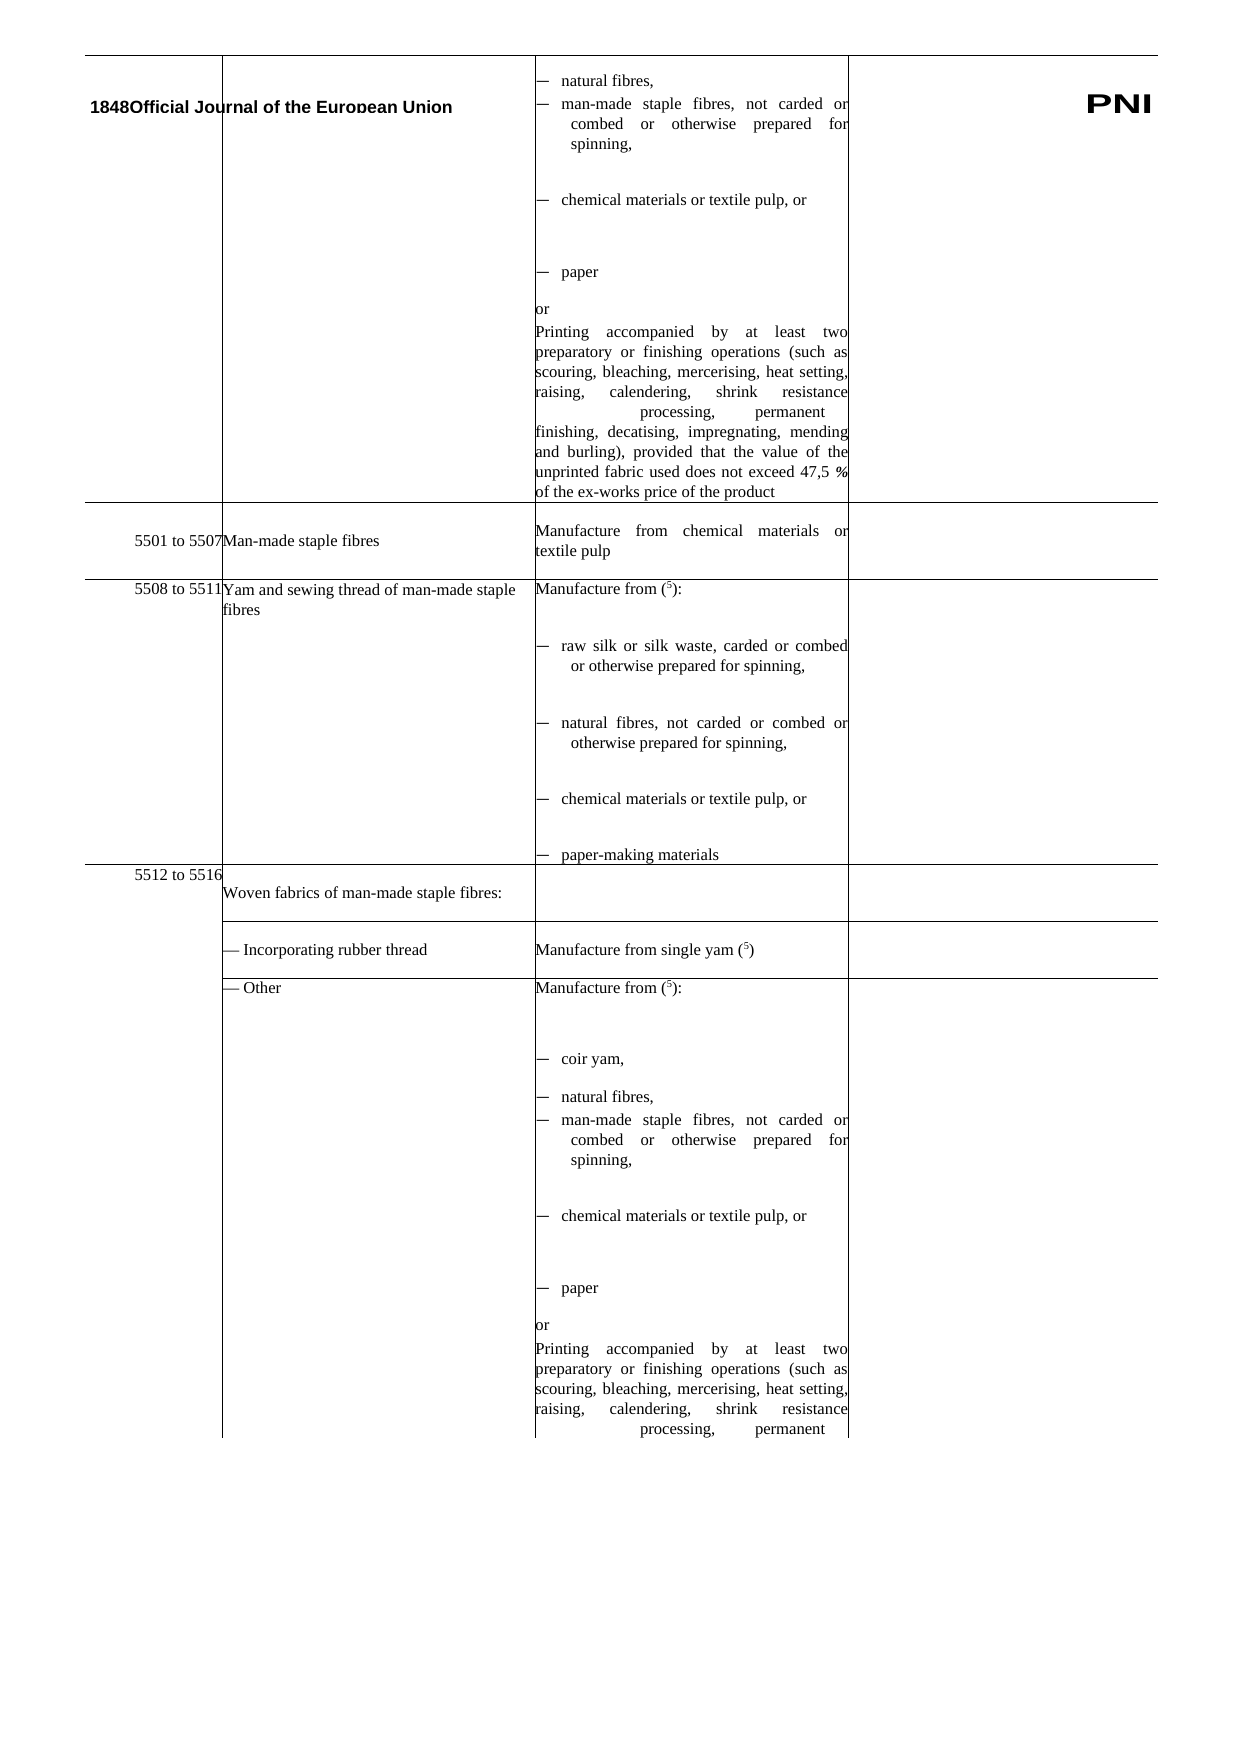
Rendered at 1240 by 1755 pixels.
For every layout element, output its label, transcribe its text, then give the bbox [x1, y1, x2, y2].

table_cell Manufacture from (5): raw silk or silk waste, carded or combed or otherwise prepared for spinning, natural fibres, not carded or combed or otherwise prepared for spinning, chemical materials or textile pulp, or paper-making materials [536, 580, 848, 864]
table_cell 5512 to 5516 [85, 865, 222, 1438]
table_cell [85, 56, 222, 502]
table_cell [849, 922, 1158, 977]
table_cell — Other [223, 56, 535, 88]
table_cell [849, 580, 1158, 864]
table_cell Manufacture from (5): coir yam, natural fibres, man-made staple fibres, not carded or combed or otherwise prepared for spinning, chemical materials or textile pulp, or paper or Printing accompanied by at least two preparatory or finishing operations (such as scouring, bleaching, mercerising, heat setting, raising, calendering, shrink resistance processing, permanent [536, 979, 848, 1438]
table_cell 5508 to 5511 [85, 580, 222, 864]
table_cell [849, 979, 1158, 1438]
table_cell [849, 865, 1158, 921]
table_cell Woven fabrics of man-made staple fibres: [223, 865, 535, 921]
table_cell Manufacture from chemical materials or textile pulp [536, 503, 848, 578]
table_cell — Other [223, 113, 535, 502]
table_cell [849, 503, 1158, 578]
table_cell Manufacture from single yam (5) [536, 922, 848, 977]
table_cell 5501 to 5507 [85, 503, 222, 578]
table_cell Manufacture from (5): coir yam, natural fibres, man-made staple fibres, not carded or combed or otherwise prepared for spinning, chemical materials or textile pulp, or paper or Printing accompanied by at least two preparatory or finishing operations (such as scouring, bleaching, mercerising, heat setting, raising, calendering, shrink resistance processing, permanent finishing, decatising, impregnating, mending and burling), provided that the value of the unprinted fabric used does not exceed 47,5 % of the ex-works price of the product [536, 113, 848, 502]
table_cell [536, 865, 848, 921]
table_cell [849, 56, 1158, 502]
table_cell Yam and sewing thread of man-made staple fibres [223, 580, 535, 864]
table_cell Man-made staple fibres [223, 503, 535, 578]
table_cell — Incorporating rubber thread [223, 922, 535, 977]
table_cell — Other [223, 979, 535, 1438]
